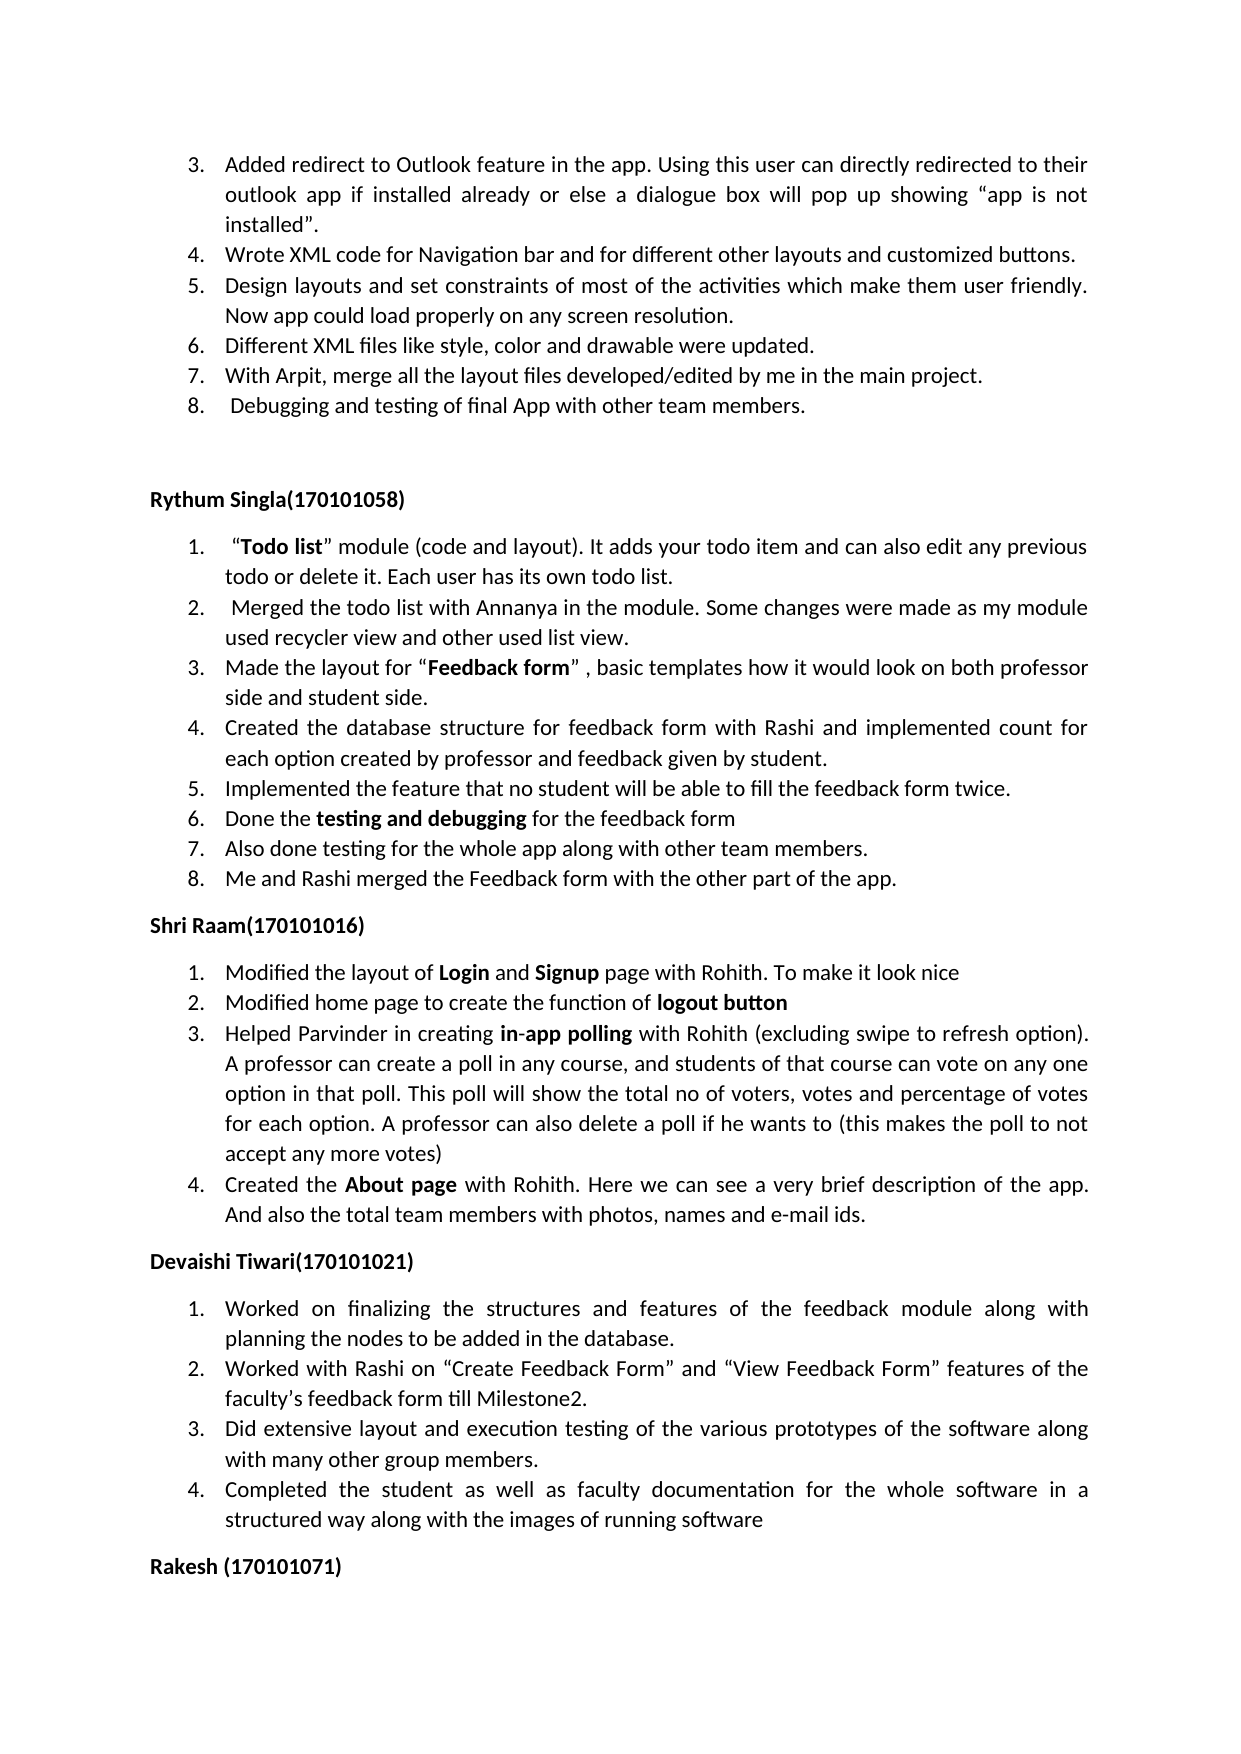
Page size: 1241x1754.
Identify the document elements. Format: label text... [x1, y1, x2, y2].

list Helped Parvinder in creating in-app polling with Rohith (excluding swipe to refresh option). A professor can create a poll in any course, and students of that course can vote on any one option in that poll. This poll will show the total no of voters, votes and percentage of votes for each option. A professor can also delete a poll if he wants to (this makes the poll to not accept any more votes) [187, 1019, 1090, 1168]
list Me and Rashi merged the Feedback form with the other part of the app. [187, 864, 1090, 893]
list With Arpit, merge all the layout files developed/edited by me in the main project. [187, 361, 1090, 389]
list “Todo list” module (code and layout). It adds your todo item and can also edit any previous todo or delete it. Each user has its own todo list. [187, 532, 1090, 591]
list Debugging and testing of final App with other team members. [187, 392, 1090, 420]
list Created the About page with Rohith. Here we can see a very brief description of the app. And also the total team members with photos, names and e-mail ids. [187, 1170, 1090, 1228]
list Wrote XML code for Navigation bar and for different other layouts and customized buttons. [187, 241, 1090, 269]
list Modified home page to create the function of logout button [187, 988, 1090, 1017]
list Design layouts and set constraints of most of the activities which make them user friendly. Now app could load properly on any screen resolution. [187, 271, 1090, 329]
list Merged the todo list with Annanya in the module. Some changes were made as my module used recycler view and other used list view. [187, 593, 1090, 651]
text Devaishi Tiwari(170101021) [150, 1247, 1090, 1275]
text Rakesh (170101071) [150, 1552, 1090, 1580]
list Made the layout for “Feedback form” , basic templates how it would look on both professor side and student side. [187, 653, 1090, 711]
list Implemented the feature that no student will be able to fill the feedback form twice. [187, 774, 1090, 802]
list Done the testing and debugging for the feedback form [187, 804, 1090, 832]
list Different XML files like style, color and drawable were updated. [187, 331, 1090, 359]
list Created the database structure for feedback form with Rashi and implemented count for each option created by professor and feedback given by student. [187, 713, 1090, 772]
text Shri Raam(170101016) [150, 911, 1090, 939]
list Also done testing for the whole app along with other team members. [187, 834, 1090, 862]
list Worked on finalizing the structures and features of the feedback module along with planning the nodes to be added in the database. [187, 1294, 1090, 1352]
list Added redirect to Outlook feature in the app. Using this user can directly redirected to their outlook app if installed already or else a dialogue box will pop up showing “app is not installed”. [187, 150, 1090, 238]
list Modified the layout of Login and Signup page with Rohith. To make it look nice [187, 958, 1090, 986]
list Worked with Rashi on “Create Feedback Form” and “View Feedback Form” features of the faculty’s feedback form till Milestone2. [187, 1354, 1090, 1412]
list Completed the student as well as faculty documentation for the whole software in a structured way along with the images of running software [187, 1475, 1090, 1533]
list Did extensive layout and execution testing of the various prototypes of the software along with many other group members. [187, 1414, 1090, 1473]
text Rythum Singla(170101058) [150, 485, 1090, 513]
